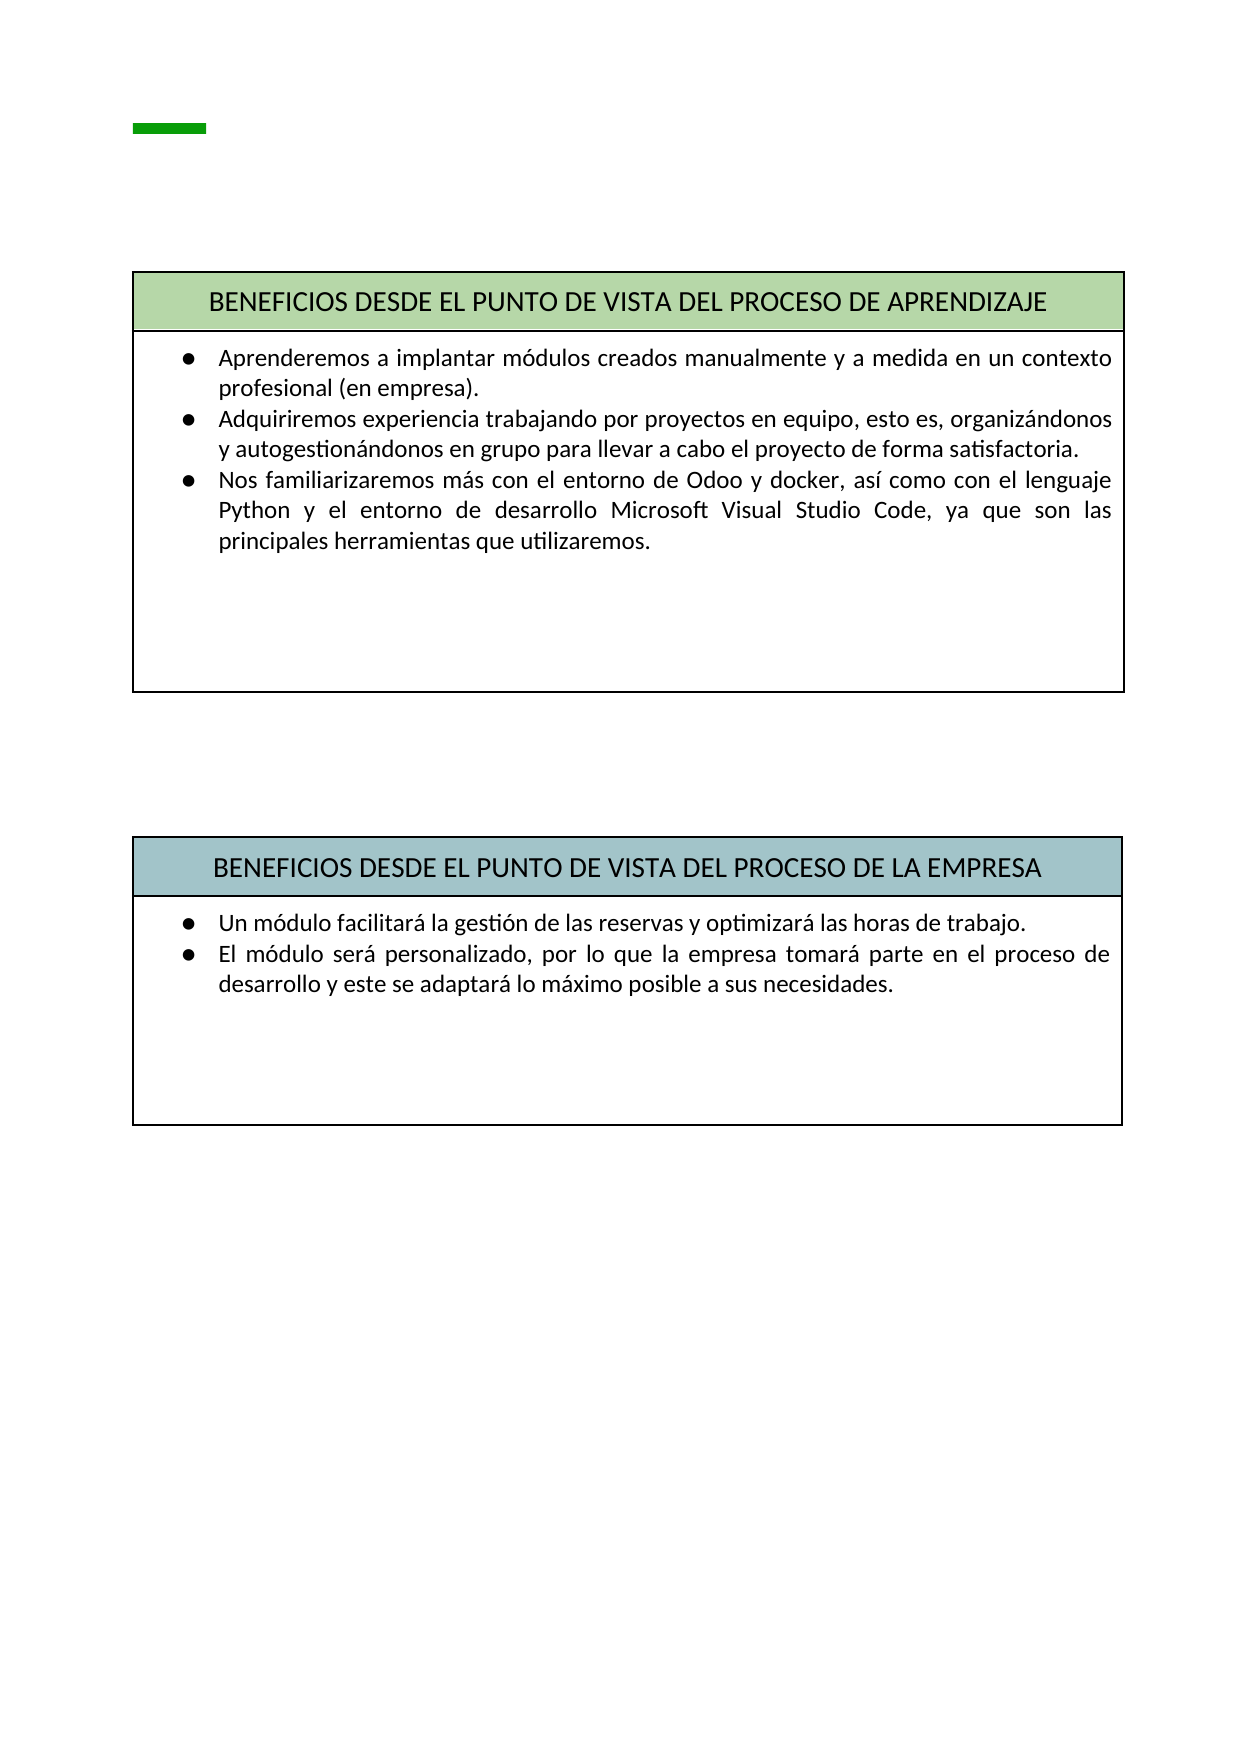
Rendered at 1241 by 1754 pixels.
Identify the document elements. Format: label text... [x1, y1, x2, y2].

table_header BENEFICIOS DESDE EL PUNTO DE VISTA DEL PROCESO DE LA EMPRESA [134, 838, 1121, 895]
table_cell Aprenderemos a implantar módulos creados manualmente y a medida en un contexto profesional (en empresa). Adquiriremos experiencia trabajando por proyectos en equipo, esto es, organizándonos y autogestionándonos en grupo para llevar a cabo el proyecto de forma satisfactoria. Nos familiarizaremos más con el entorno de Odoo y docker, así como con el lenguaje Python y el entorno de desarrollo Microsoft Visual Studio Code, ya que son las principales herramientas que utilizaremos. [134, 332, 1123, 691]
table_header BENEFICIOS DESDE EL PUNTO DE VISTA DEL PROCESO DE APRENDIZAJE [134, 273, 1123, 329]
table_cell Un módulo facilitará la gestión de las reservas y optimizará las horas de trabajo. El módulo será personalizado, por lo que la empresa tomará parte en el proceso de desarrollo y este se adaptará lo máximo posible a sus necesidades. [134, 897, 1121, 1124]
picture [132, 123, 207, 134]
